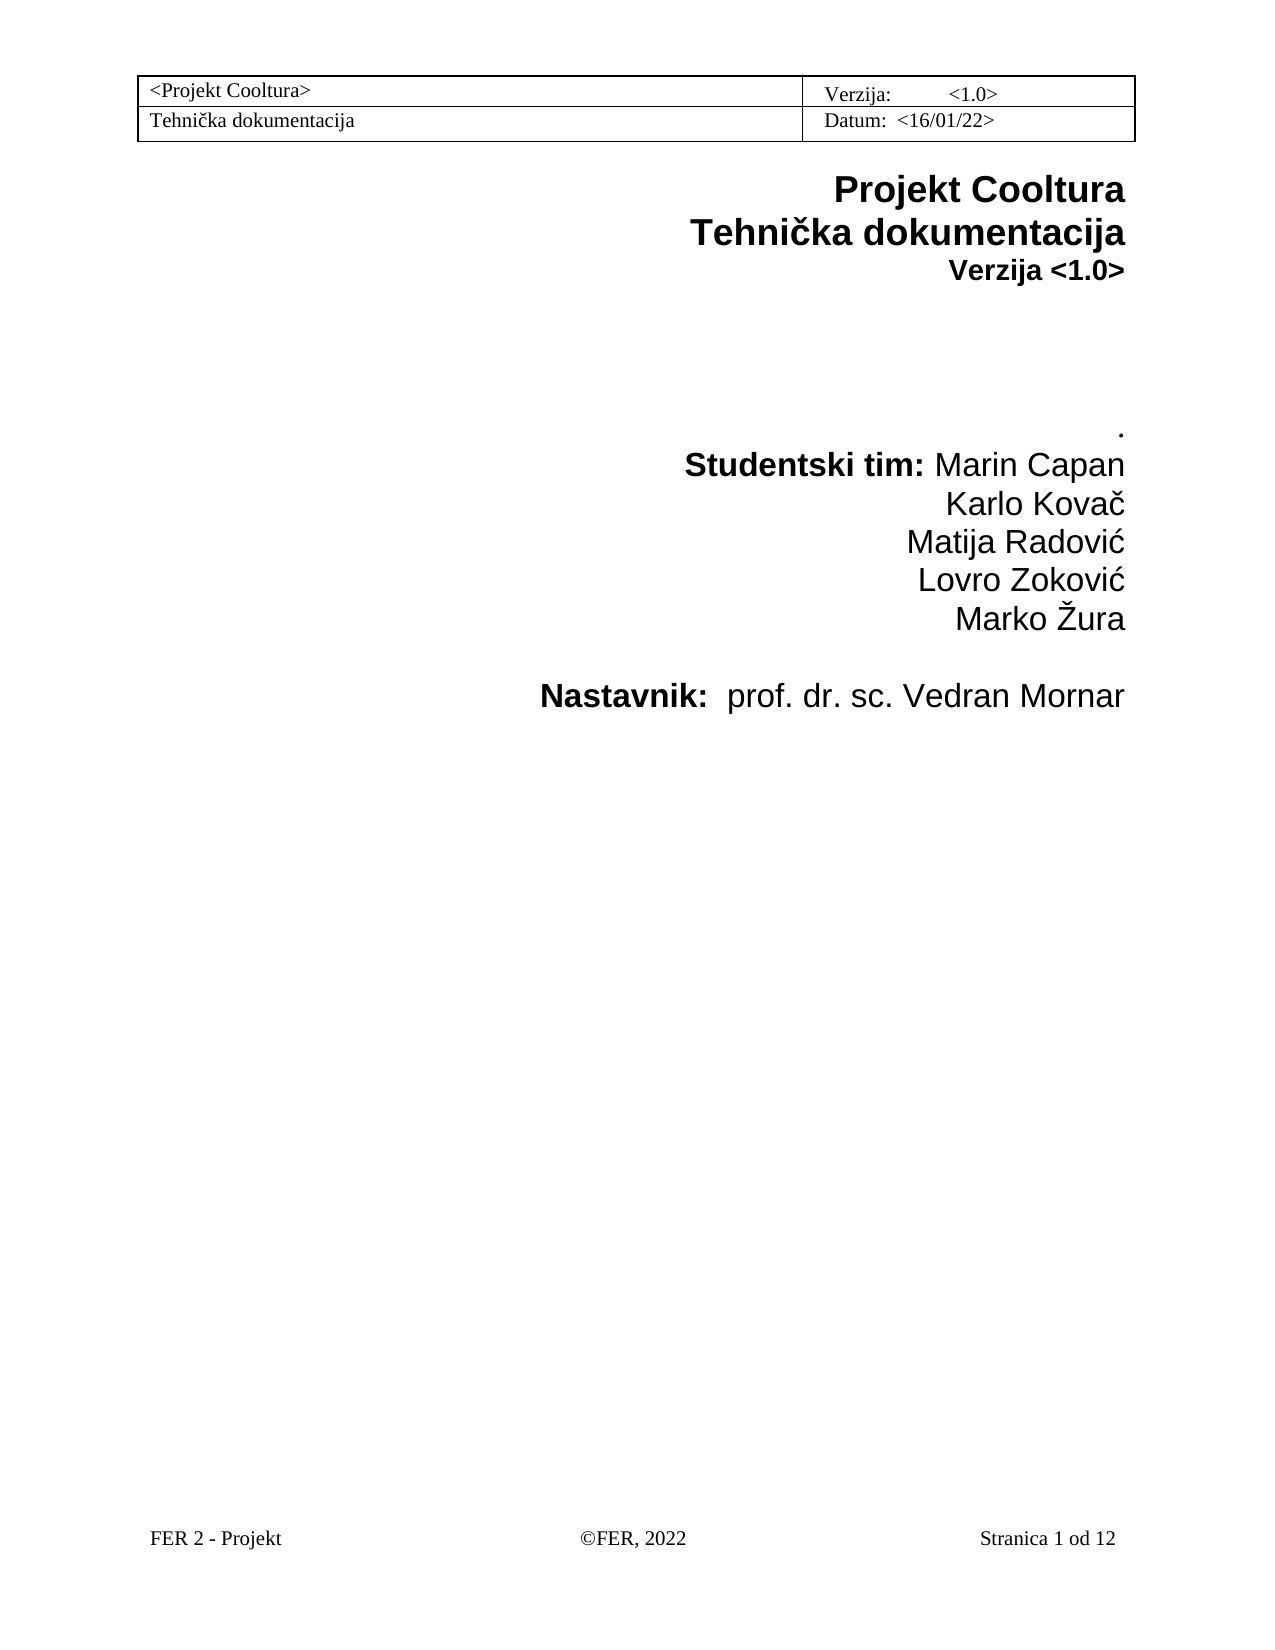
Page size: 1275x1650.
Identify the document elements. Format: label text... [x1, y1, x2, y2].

subtitle Projekt Cooltura [150, 167, 1125, 210]
subtitle Studentski tim: Marin Capan [150, 445, 1125, 483]
text Matija Radović [150, 522, 1125, 560]
subtitle Verzija <1.0> [150, 253, 1125, 287]
text Karlo Kovač [150, 483, 1125, 522]
text Lovro Zoković [150, 560, 1125, 599]
text Marko Žura [150, 599, 1125, 637]
subtitle Nastavnik: prof. dr. sc. Vedran Mornar [150, 676, 1125, 714]
text . [150, 407, 1125, 445]
subtitle Tehnička dokumentacija [150, 210, 1125, 253]
